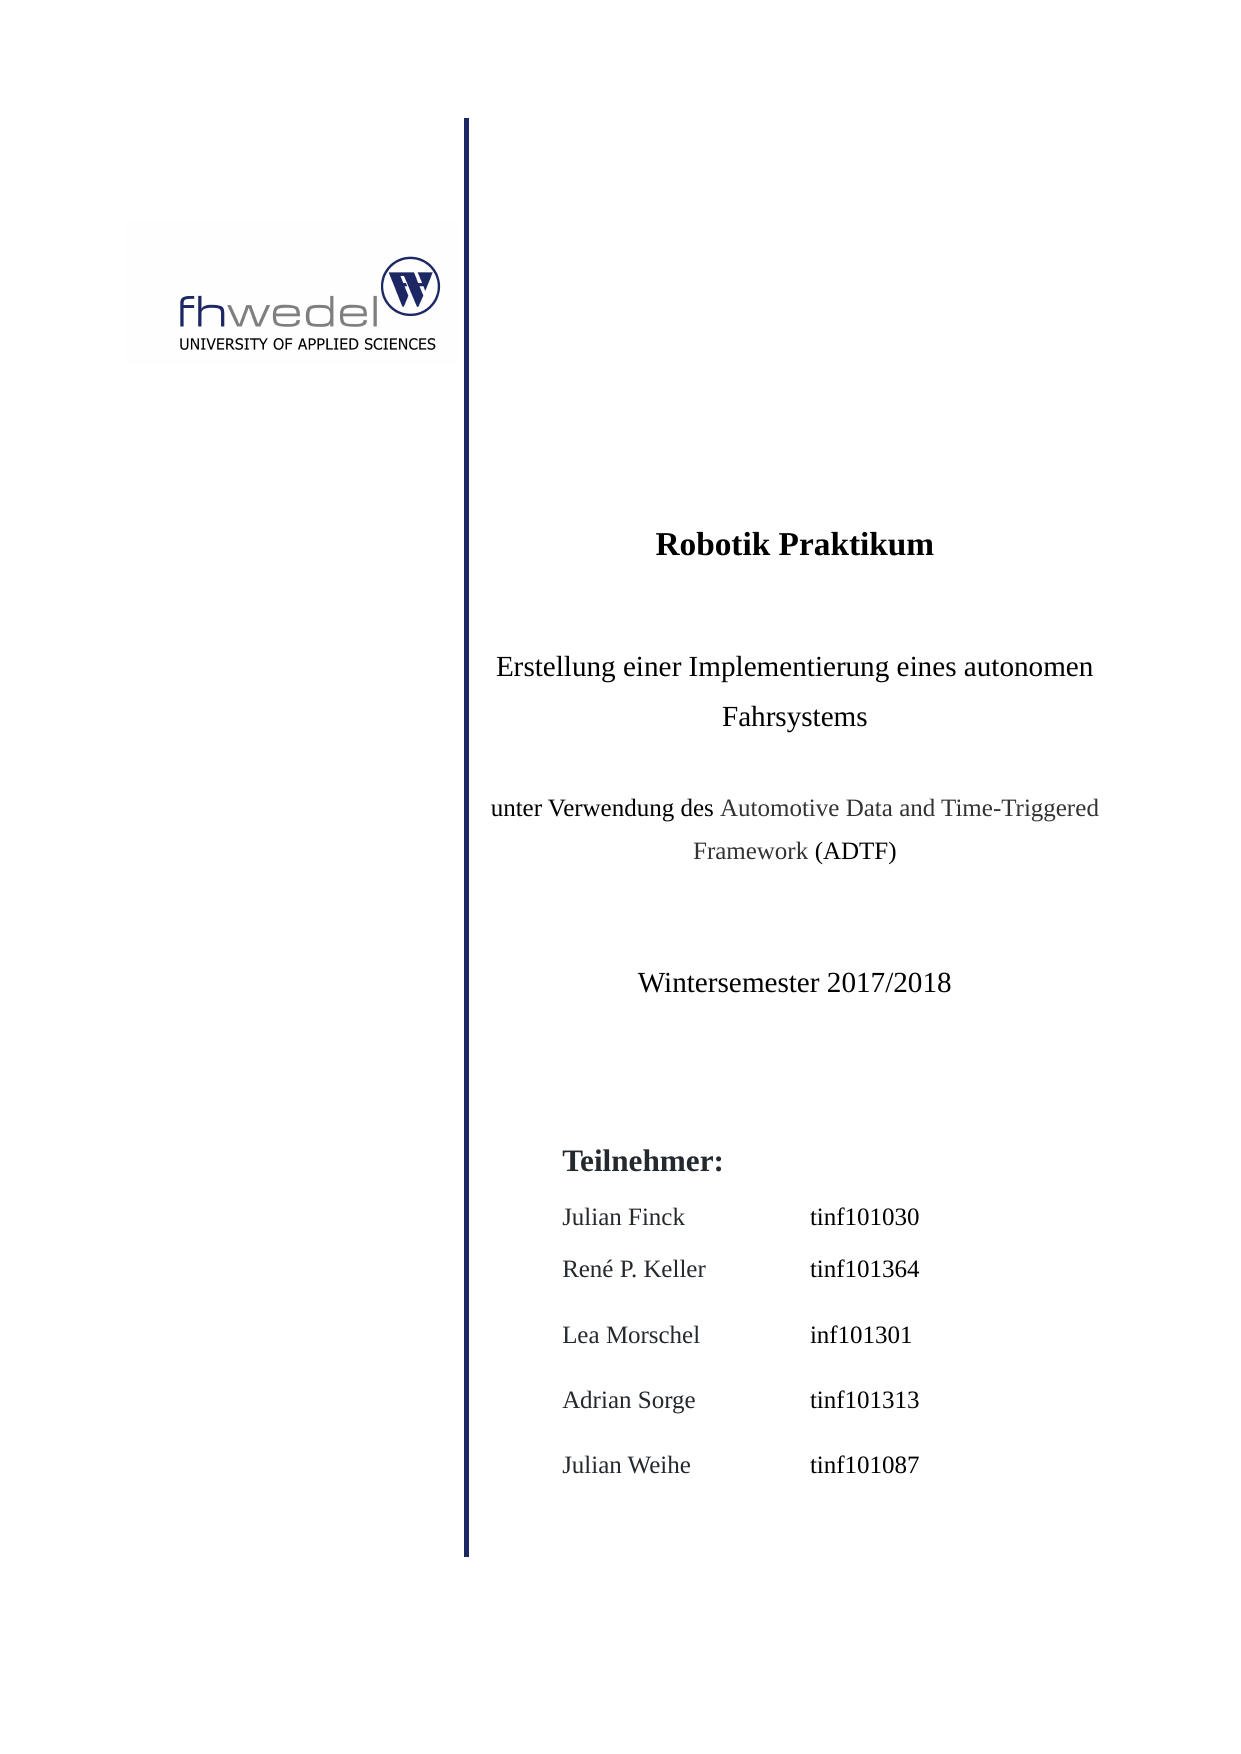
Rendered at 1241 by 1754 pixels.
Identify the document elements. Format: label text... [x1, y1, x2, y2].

table_header [469, 118, 804, 216]
table_cell [118, 1196, 464, 1249]
table_cell [118, 216, 464, 370]
table_cell Julian Finck [556, 1196, 804, 1249]
table_cell [118, 1249, 464, 1314]
table_cell [556, 1510, 804, 1557]
table_cell [469, 1445, 556, 1510]
picture [123, 221, 460, 365]
table_cell tinf101087 [804, 1445, 1123, 1510]
table_cell inf101301 [804, 1314, 1123, 1379]
table_cell [469, 1510, 556, 1557]
table_cell [118, 1510, 464, 1557]
table_cell [469, 1314, 556, 1379]
table_cell [469, 1196, 556, 1249]
table_cell [804, 216, 1123, 370]
table_cell [469, 216, 804, 370]
table_cell [118, 1314, 464, 1379]
table_cell tinf101364 [804, 1249, 1123, 1314]
table_cell [469, 1136, 556, 1196]
table_cell tinf101030 [804, 1196, 1123, 1249]
table_cell tinf101313 [804, 1379, 1123, 1444]
table_cell [118, 1445, 464, 1510]
table_cell [469, 1249, 556, 1314]
table_header [804, 118, 1123, 216]
table_cell [804, 1510, 1123, 1557]
table_cell Adrian Sorge [556, 1379, 804, 1444]
table_cell [118, 1136, 464, 1196]
table_cell [118, 370, 464, 1136]
table_cell René P. Keller [556, 1249, 804, 1314]
table_cell Robotik Praktikum Erstellung einer Implementierung eines autonomen Fahrsystems unter Verwendung des Automotive Data and Time-Triggered Framework (ADTF) Wintersemester 2017/2018 [469, 370, 1123, 1136]
table_cell Julian Weihe [556, 1445, 804, 1510]
table_cell Teilnehmer: [556, 1136, 804, 1196]
table_cell [118, 1379, 464, 1444]
table_cell Lea Morschel [556, 1314, 804, 1379]
table_cell [469, 1379, 556, 1444]
table_header [118, 118, 464, 216]
table_cell [804, 1136, 1123, 1196]
